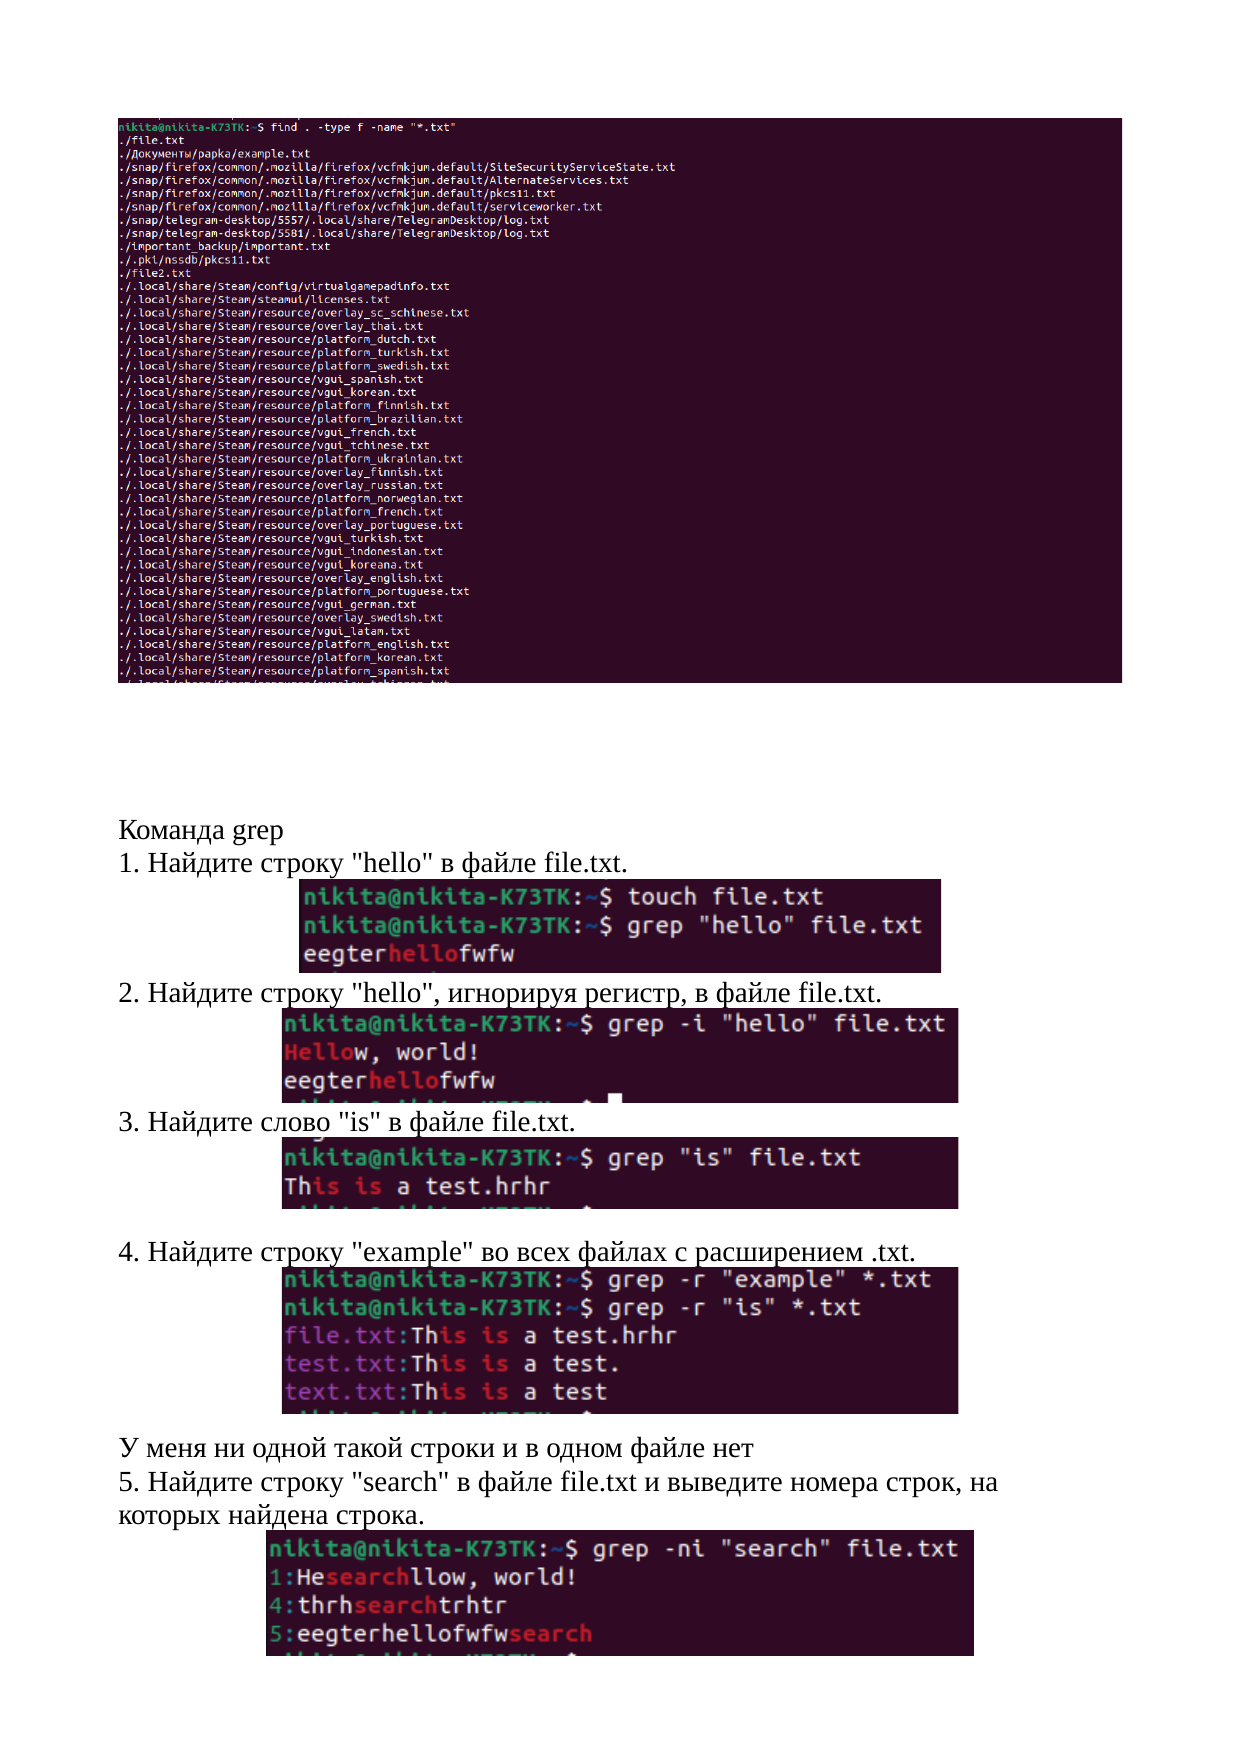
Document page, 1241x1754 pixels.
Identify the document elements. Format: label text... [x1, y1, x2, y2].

text 3. Найдите слово "is" в файле file.txt. [118, 1104, 1122, 1138]
text которых найдена строка. [118, 1497, 1122, 1531]
text 4. Найдите строку "example" во всех файлах с расширением .txt. [118, 1234, 1122, 1267]
text У меня ни одной такой строки и в одном файле нет [118, 1430, 1122, 1464]
text 2. Найдите строку "hello", игнорируя регистр, в файле file.txt. [118, 975, 1122, 1008]
text 5. Найдите строку "search" в файле file.txt и выведите номера строк, на [118, 1464, 1122, 1497]
text 1. Найдите строку "hello" в файле file.txt. [118, 846, 1122, 879]
text Команда grep [118, 812, 1122, 846]
